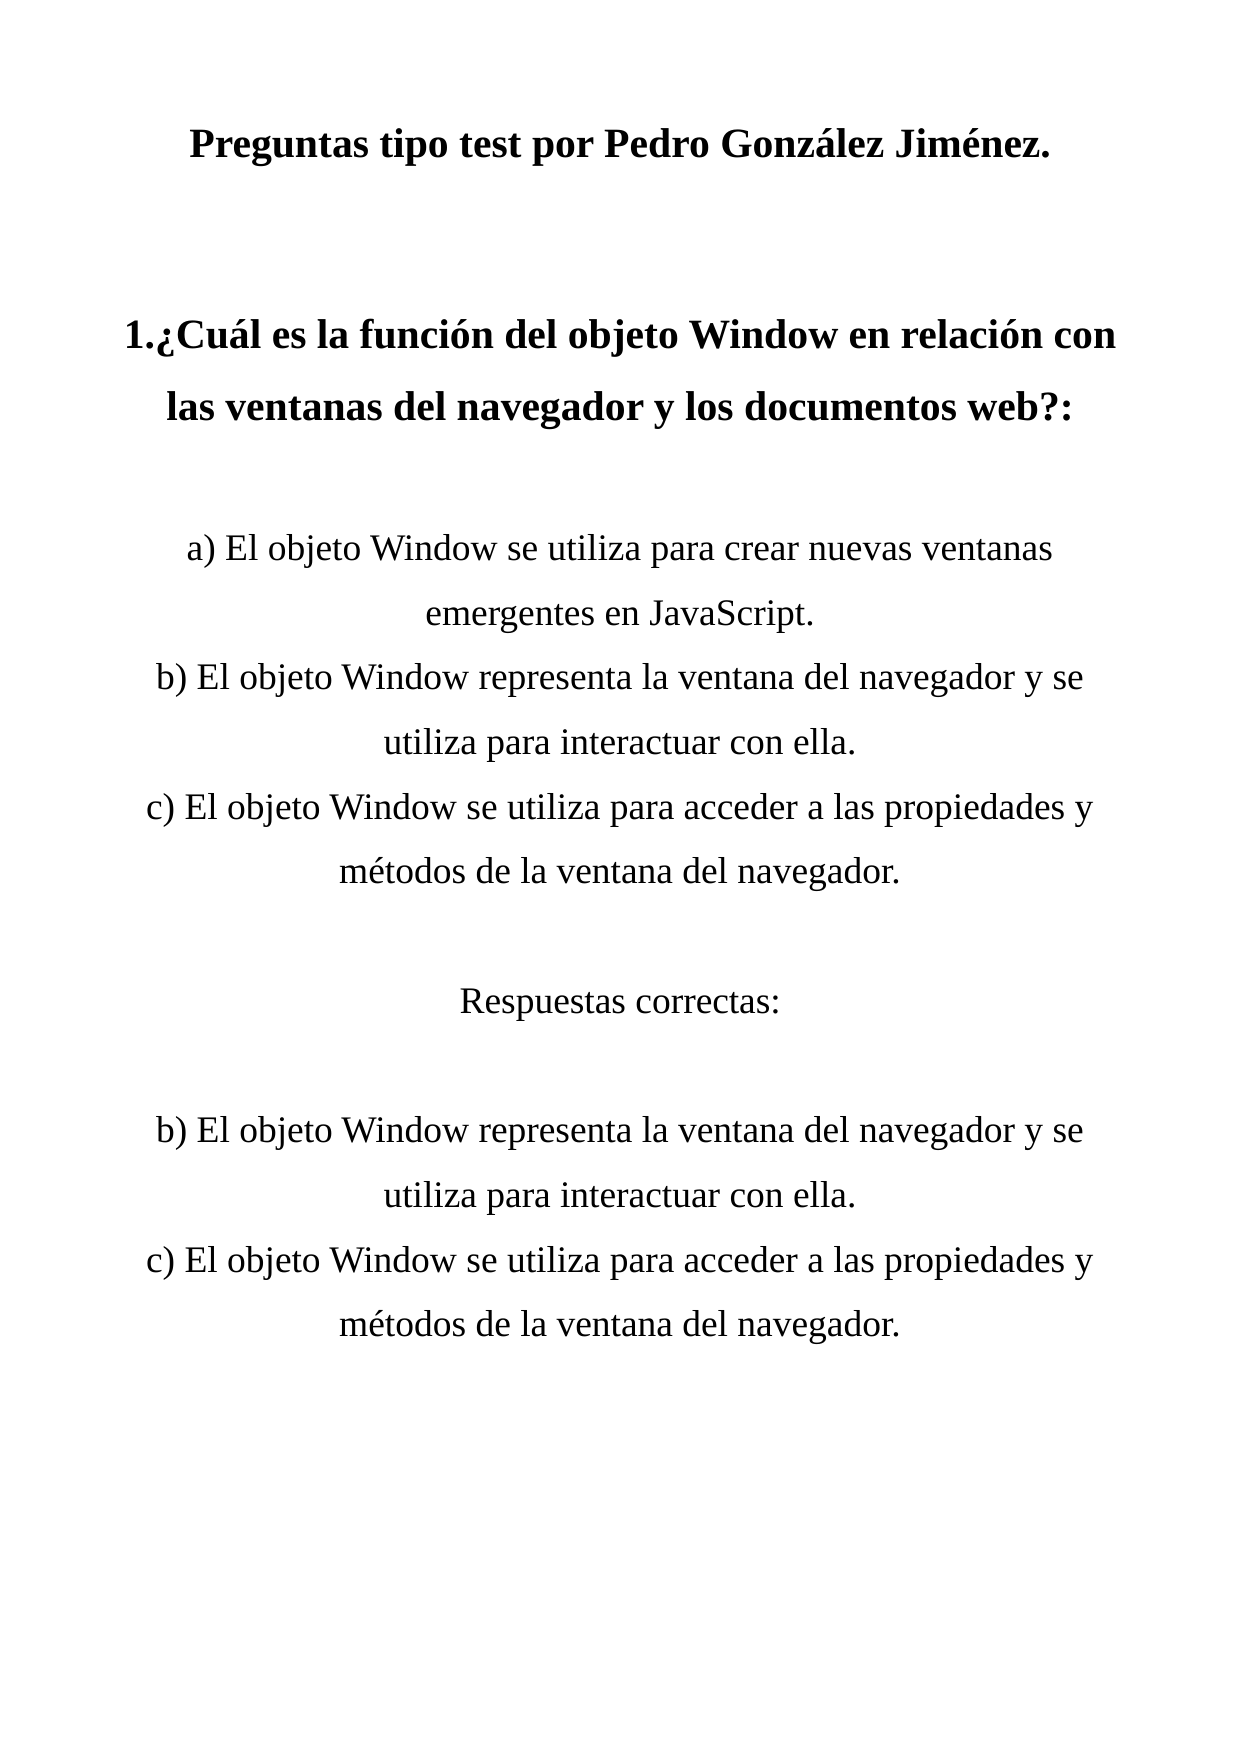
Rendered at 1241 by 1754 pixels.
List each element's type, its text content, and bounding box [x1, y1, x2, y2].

text 1.¿Cuál es la función del objeto Window en relación con las ventanas del navegador y los documentos web?: [118, 310, 1122, 429]
text c) El objeto Window se utiliza para acceder a las propiedades y métodos de la ventana del navegador. [118, 1237, 1122, 1345]
text Preguntas tipo test por Pedro González Jiménez. [118, 118, 1122, 166]
text c) El objeto Window se utiliza para acceder a las propiedades y métodos de la ventana del navegador. [118, 784, 1122, 892]
text a) El objeto Window se utiliza para crear nuevas ventanas emergentes en JavaScript. [118, 525, 1122, 633]
text b) El objeto Window representa la ventana del navegador y se utiliza para interactuar con ella. [118, 655, 1122, 763]
text b) El objeto Window representa la ventana del navegador y se utiliza para interactuar con ella. [118, 1108, 1122, 1215]
text Respuestas correctas: [118, 978, 1122, 1021]
